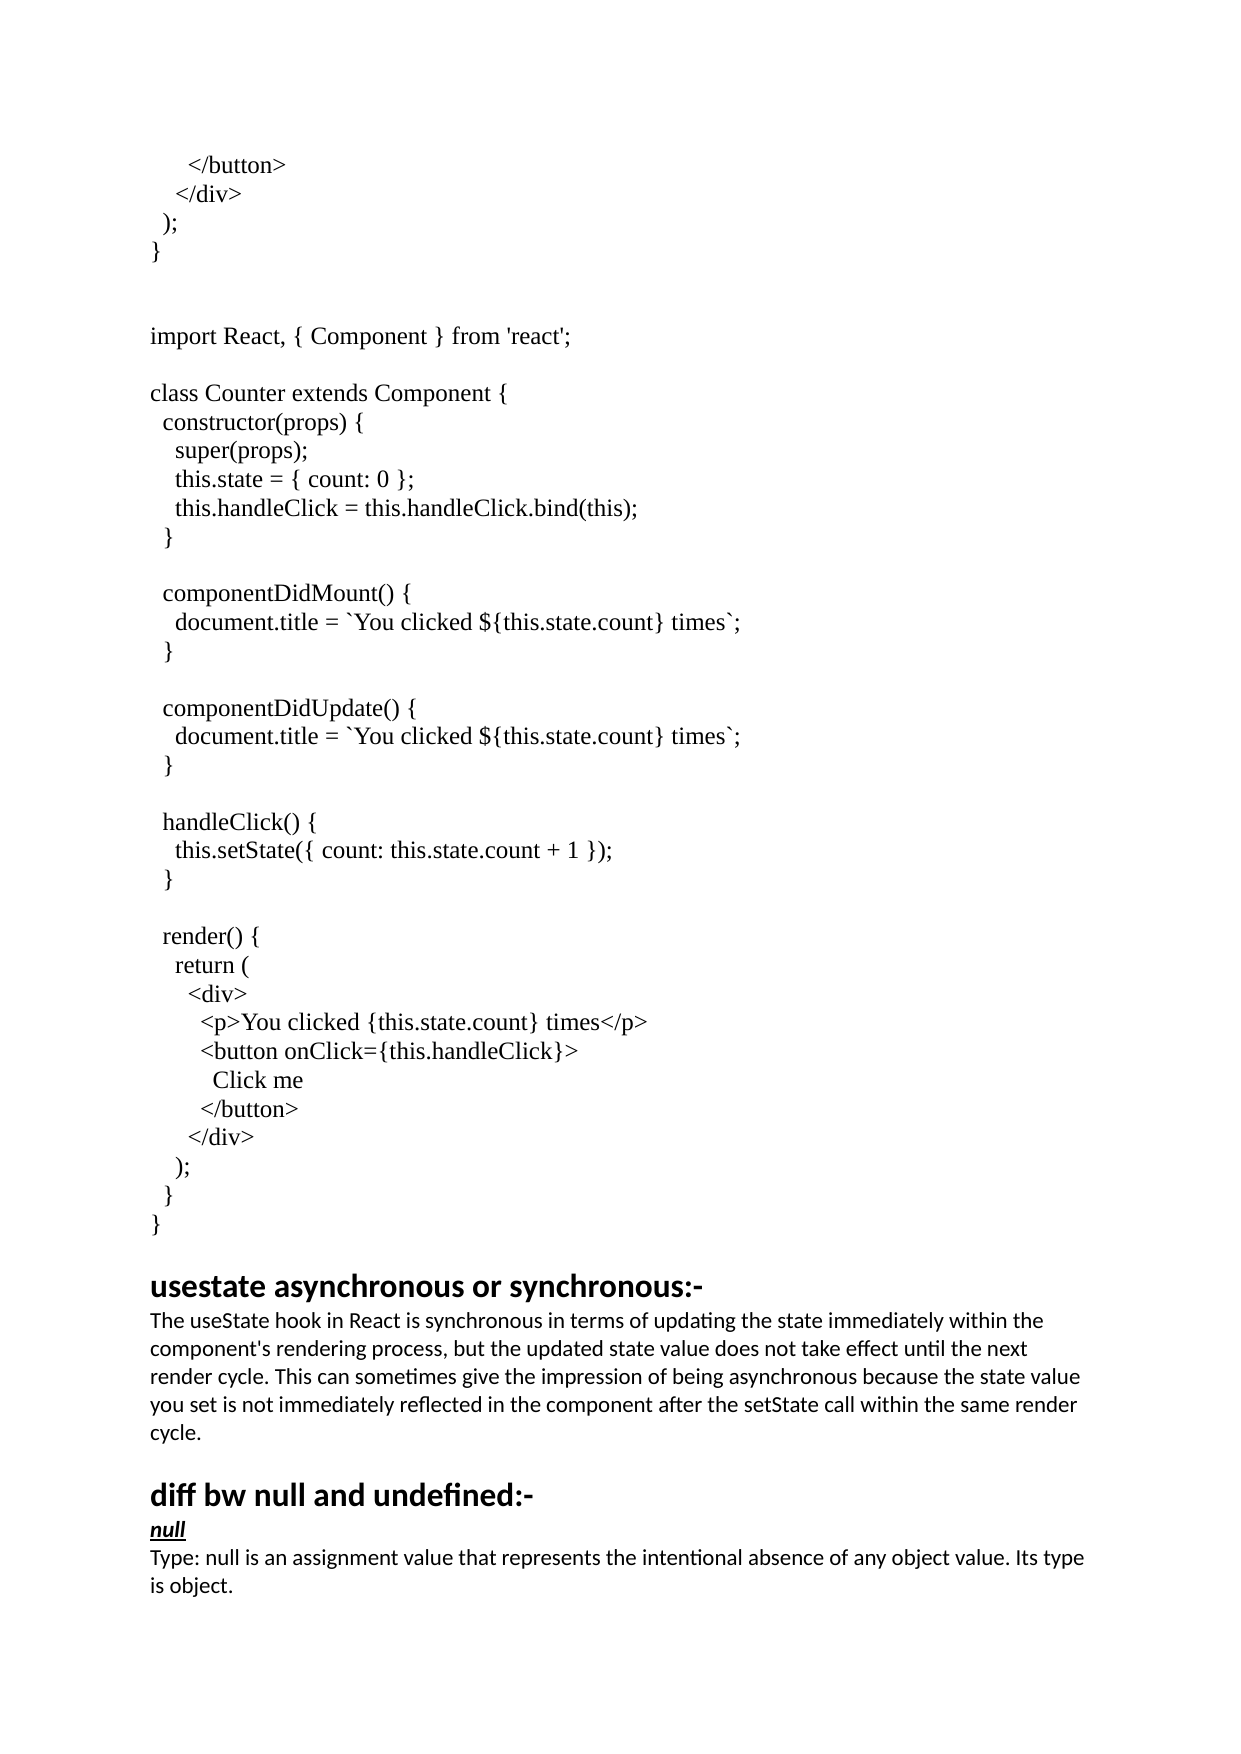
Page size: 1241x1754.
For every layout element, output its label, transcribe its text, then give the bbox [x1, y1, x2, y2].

text ); [150, 207, 1090, 236]
text handleClick() { [150, 807, 1090, 836]
text constructor(props) { [150, 407, 1090, 435]
text </button> [150, 1094, 1090, 1122]
text document.title = `You clicked ${this.state.count} times`; [150, 607, 1090, 636]
text ); [150, 1151, 1090, 1180]
text } [150, 636, 1090, 664]
text } [150, 750, 1090, 779]
text componentDidUpdate() { [150, 693, 1090, 721]
text componentDidMount() { [150, 578, 1090, 607]
text </div> [150, 179, 1090, 207]
text usestate asynchronous or synchronous:- [150, 1265, 1090, 1306]
text } [150, 522, 1090, 550]
text </button> [150, 150, 1090, 179]
text document.title = `You clicked ${this.state.count} times`; [150, 721, 1090, 750]
text return ( [150, 950, 1090, 979]
text <p>You clicked {this.state.count} times</p> [150, 1007, 1090, 1036]
text import React, { Component } from 'react'; [150, 321, 1090, 350]
text this.handleClick = this.handleClick.bind(this); [150, 493, 1090, 522]
text <button onClick={this.handleClick}> [150, 1036, 1090, 1065]
text this.setState({ count: this.state.count + 1 }); [150, 836, 1090, 864]
text } [150, 864, 1090, 893]
text super(props); [150, 435, 1090, 464]
text </div> [150, 1122, 1090, 1151]
text The useState hook in React is synchronous in terms of updating the state immediately within the component's rendering process, but the updated state value does not take effect until the next render cycle. This can sometimes give the impression of being asynchronous because the state value you set is not immediately reflected in the component after the setState call within the same render cycle. [150, 1306, 1090, 1446]
text Click me [150, 1065, 1090, 1094]
text } [150, 1180, 1090, 1209]
text Type: null is an assignment value that represents the intentional absence of any object value. Its type is object. [150, 1543, 1090, 1599]
text <div> [150, 979, 1090, 1007]
text class Counter extends Component { [150, 378, 1090, 407]
text } [150, 236, 1090, 265]
text null [150, 1515, 1090, 1543]
text } [150, 1209, 1090, 1237]
text this.state = { count: 0 }; [150, 464, 1090, 493]
text diff bw null and undefined:- [150, 1474, 1090, 1515]
text render() { [150, 921, 1090, 950]
